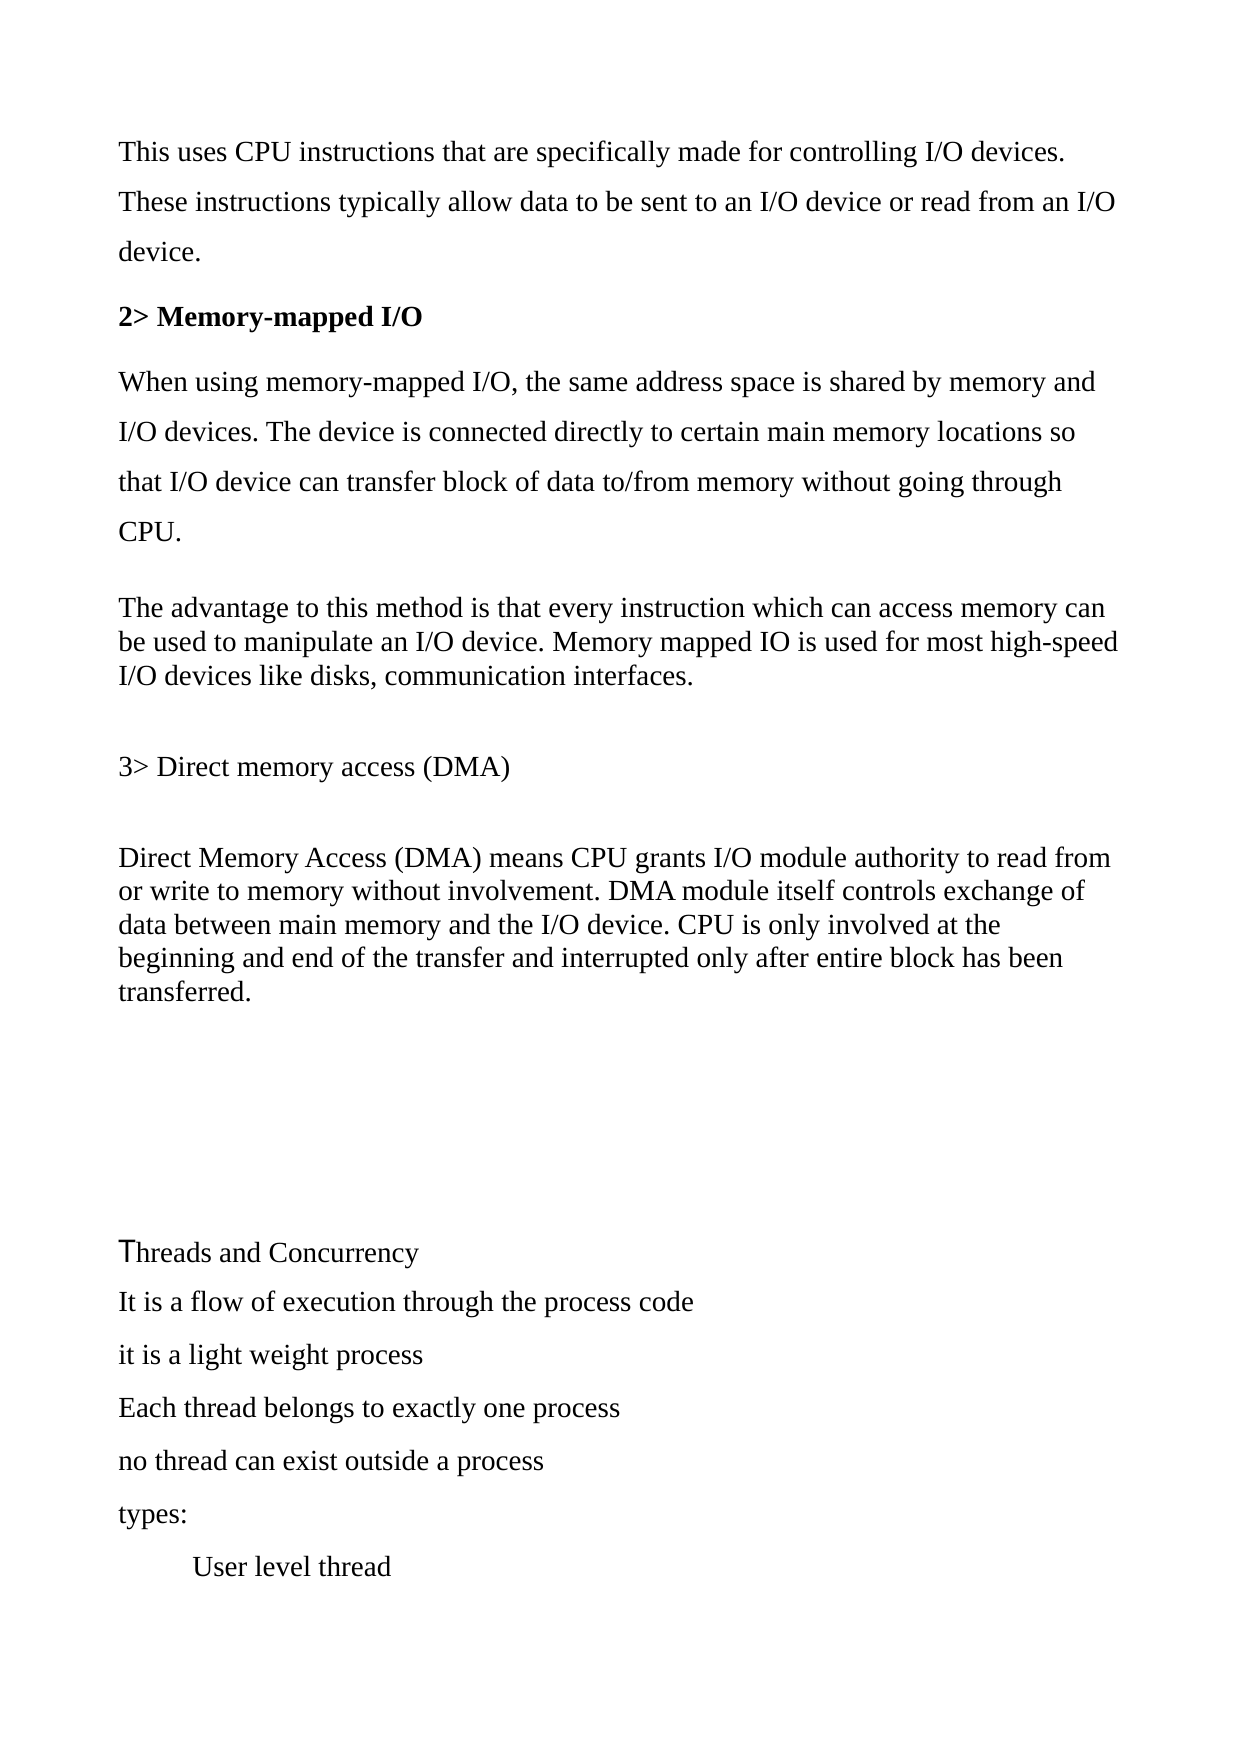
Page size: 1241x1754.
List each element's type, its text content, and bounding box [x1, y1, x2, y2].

text 3> Direct memory access (DMA) [118, 749, 1122, 782]
text 2> Memory-mapped I/O [118, 283, 1122, 333]
subtitle Threads and Concurrency [118, 1229, 1122, 1271]
text Each thread belongs to exactly one process [118, 1390, 1122, 1424]
text Direct Memory Access (DMA) means CPU grants I/O module authority to read from or write to memory without involvement. DMA module itself controls exchange of data between main memory and the I/O device. CPU is only involved at the beginning and end of the transfer and interrupted only after entire block has been transferred. [118, 840, 1122, 1007]
text It is a flow of execution through the process code [118, 1284, 1122, 1317]
text types: [118, 1496, 1122, 1530]
text This uses CPU instructions that are specifically made for controlling I/O devices. These instructions typically allow data to be sent to an I/O device or read from an I/O device. [118, 118, 1122, 268]
text it is a light weight process [118, 1337, 1122, 1371]
text no thread can exist outside a process [118, 1443, 1122, 1477]
text The advantage to this method is that every instruction which can access memory can be used to manipulate an I/O device. Memory mapped IO is used for most high-speed I/O devices like disks, communication interfaces. [118, 591, 1122, 691]
text When using memory-mapped I/O, the same address space is shared by memory and I/O devices. The device is connected directly to certain main memory locations so that I/O device can transfer block of data to/from memory without going through CPU. [118, 347, 1122, 547]
text User level thread [118, 1549, 1122, 1583]
